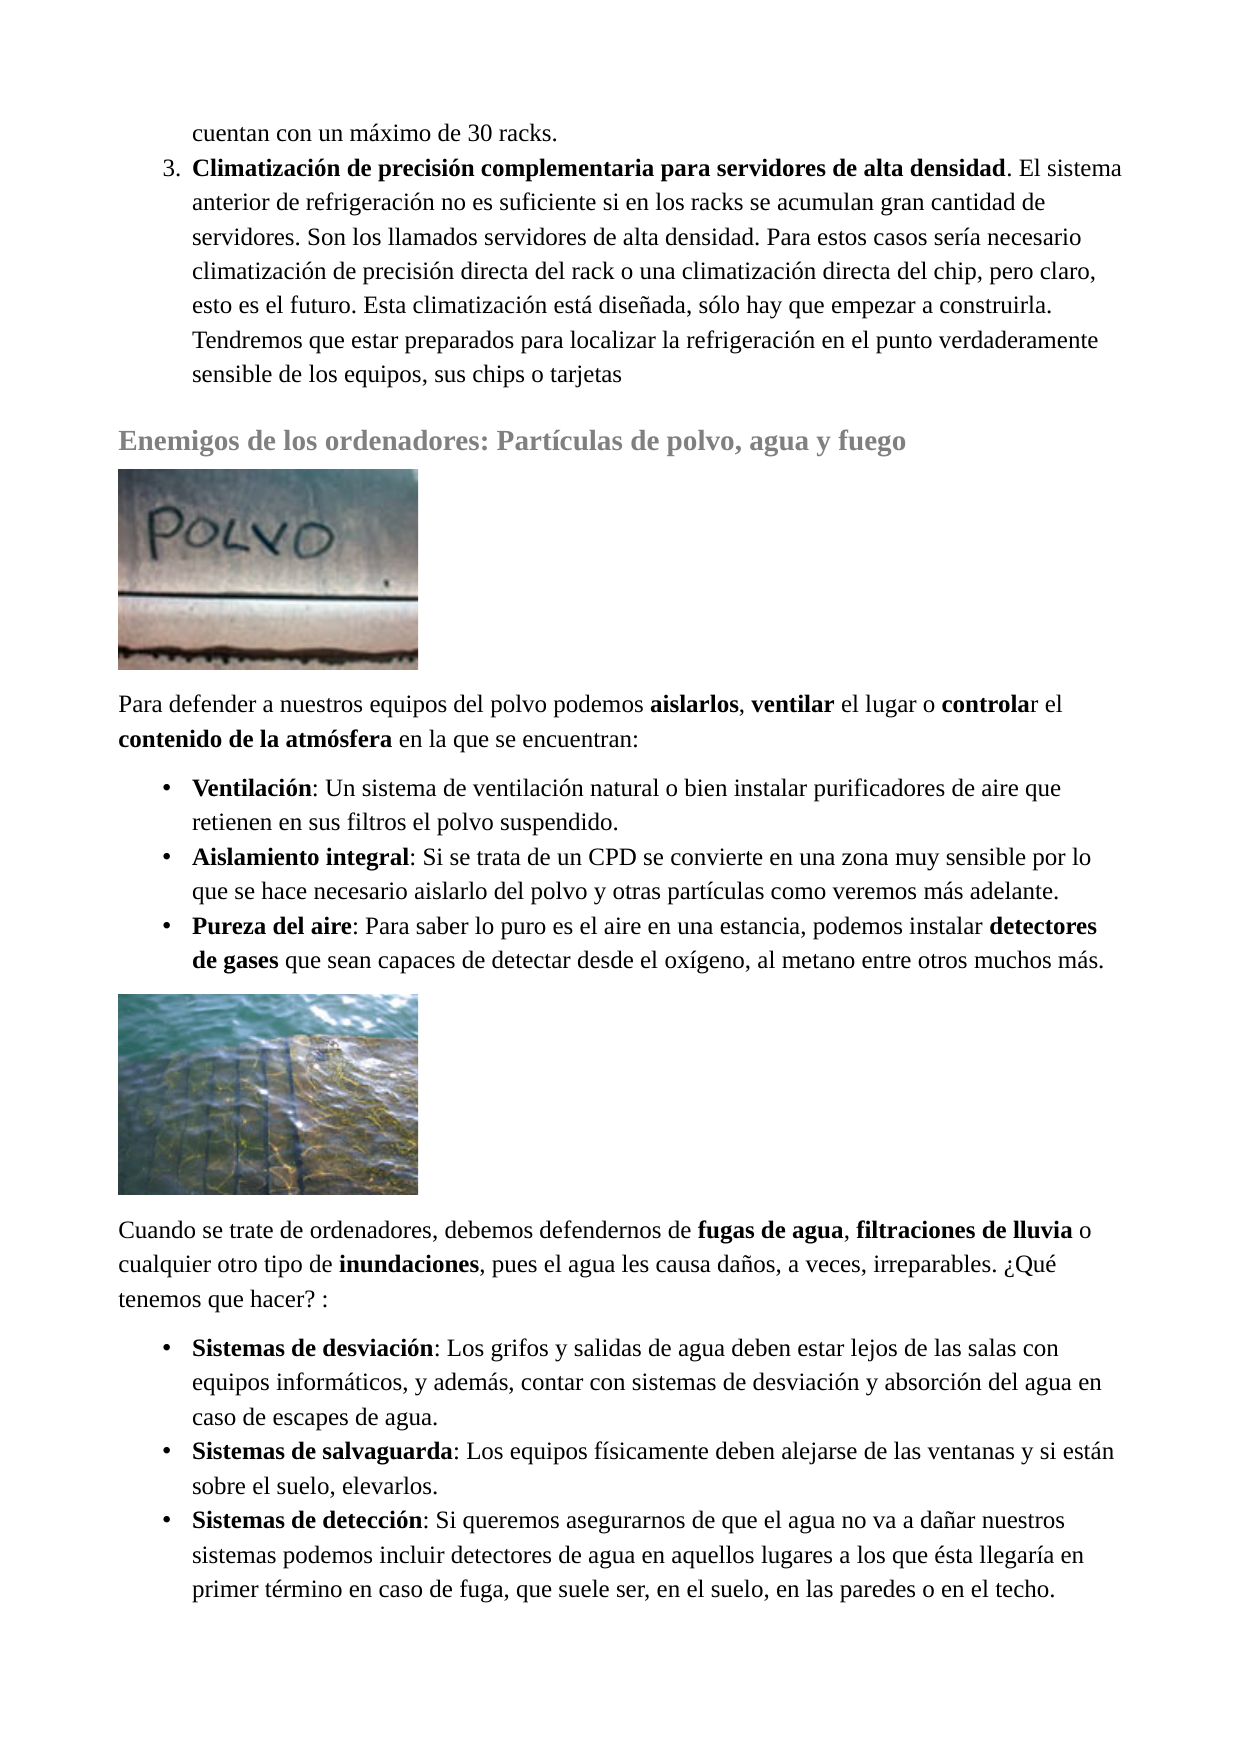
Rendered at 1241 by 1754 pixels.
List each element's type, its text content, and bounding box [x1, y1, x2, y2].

text Cuando se trate de ordenadores, debemos defendernos de fugas de agua, filtraciones de lluvia o cualquier otro tipo de inundaciones, pues el agua les causa daños, a veces, irreparables. ¿Qué tenemos que hacer? : [118, 1215, 1122, 1312]
picture [118, 469, 419, 670]
subtitle Enemigos de los ordenadores: Partículas de polvo, agua y fuego [118, 423, 1122, 457]
list Sistemas de detección: Si queremos asegurarnos de que el agua no va a dañar nuestros sistemas podemos incluir detectores de agua en aquellos lugares a los que ésta llegaría en primer término en caso de fuga, que suele ser, en el suelo, en las paredes o en el techo. [162, 1505, 1122, 1603]
list Pureza del aire: Para saber lo puro es el aire en una estancia, podemos instalar detectores de gases que sean capaces de detectar desde el oxígeno, al metano entre otros muchos más. [162, 911, 1122, 974]
list Sistemas de desviación: Los grifos y salidas de agua deben estar lejos de las salas con equipos informáticos, y además, contar con sistemas de desviación y absorción del agua en caso de escapes de agua. [162, 1333, 1122, 1431]
list Aislamiento integral: Si se trata de un CPD se convierte en una zona muy sensible por lo que se hace necesario aislarlo del polvo y otras partículas como veremos más adelante. [162, 842, 1122, 905]
text Para defender a nuestros equipos del polvo podemos aislarlos, ventilar el lugar o controlar el contenido de la atmósfera en la que se encuentran: [118, 689, 1122, 753]
list Sistemas de salvaguarda: Los equipos físicamente deben alejarse de las ventanas y si están sobre el suelo, elevarlos. [162, 1436, 1122, 1499]
picture [118, 994, 419, 1195]
list Climatización de precisión complementaria para servidores de alta densidad. El sistema anterior de refrigeración no es suficiente si en los racks se acumulan gran cantidad de servidores. Son los llamados servidores de alta densidad. Para estos casos sería necesario climatización de precisión directa del rack o una climatización directa del chip, pero claro, esto es el futuro. Esta climatización está diseñada, sólo hay que empezar a construirla. Tendremos que estar preparados para localizar la refrigeración en el punto verdaderamente sensible de los equipos, sus chips o tarjetas [162, 153, 1122, 388]
list Ventilación: Un sistema de ventilación natural o bien instalar purificadores de aire que retienen en sus filtros el polvo suspendido. [162, 773, 1122, 836]
list cuentan con un máximo de 30 racks. [162, 118, 1122, 147]
